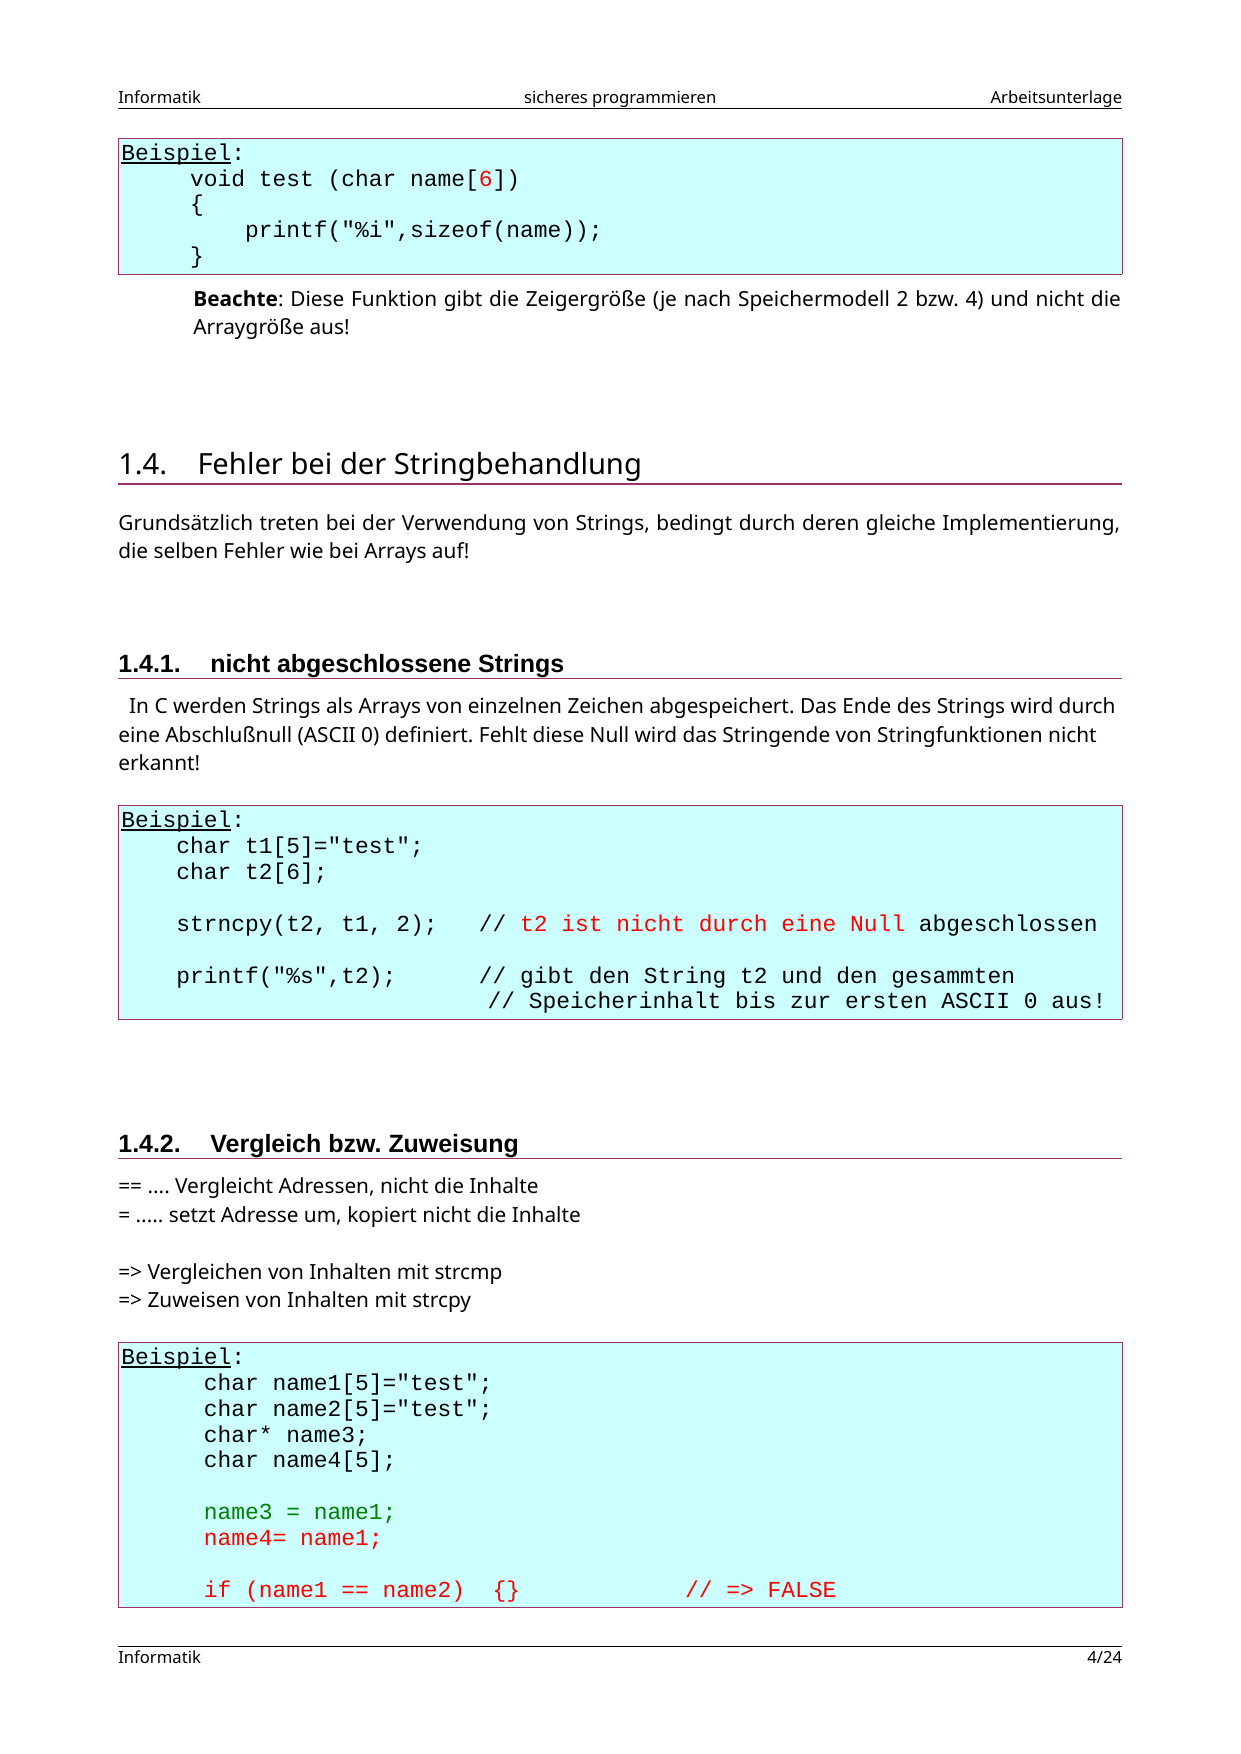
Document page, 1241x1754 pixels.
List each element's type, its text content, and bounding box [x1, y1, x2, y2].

text Grundsätzlich treten bei der Verwendung von Strings, bedingt durch deren gleiche Implementierung, die selben Fehler wie bei Arrays auf! [118, 508, 1122, 564]
text void test (char name[6]) { printf("%i",sizeof(name)); } [119, 164, 1122, 274]
text == .... Vergleicht Adressen, nicht die Inhalte = ..... setzt Adresse um, kopiert nicht die Inhalte [118, 1171, 1122, 1228]
text => Vergleichen von Inhalten mit strcmp => Zuweisen von Inhalten mit strcpy [118, 1257, 1122, 1314]
text strncpy(t2, t1, 2); // t2 ist nicht durch eine Null abgeschlossen [119, 909, 1122, 961]
text name4= name1; [119, 1524, 1122, 1549]
text char name4[5]; [119, 1446, 1122, 1498]
text char name1[5]="test"; char name2[5]="test"; char* name3; [119, 1368, 1122, 1446]
subtitle Vergleich bzw. Zuweisung [118, 1129, 1122, 1158]
text In C werden Strings als Arrays von einzelnen Zeichen abgespeichert. Das Ende des Strings wird durch eine Abschlußnull (ASCII 0) definiert. Fehlt diese Null wird das Stringende von Stringfunktionen nicht erkannt! [118, 692, 1122, 805]
text Beispiel: [119, 1343, 1122, 1368]
subtitle nicht abgeschlossene Strings [118, 649, 1122, 678]
text Beispiel: char t1[5]="test"; char t2[6]; [119, 806, 1122, 883]
text printf("%s",t2); // gibt den String t2 und den gesammten [119, 961, 1122, 987]
subtitle Fehler bei der Stringbehandlung [118, 443, 1122, 483]
text // Speicherinhalt bis zur ersten ASCII 0 aus! [119, 987, 1122, 1019]
text if (name1 == name2) {} // => FALSE [119, 1549, 1122, 1607]
text name3 = name1; [119, 1498, 1122, 1524]
text Beispiel: [119, 139, 1122, 164]
text Beachte: Diese Funktion gibt die Zeigergröße (je nach Speichermodell 2 bzw. 4) und nicht die Arraygröße aus! [193, 284, 1122, 341]
